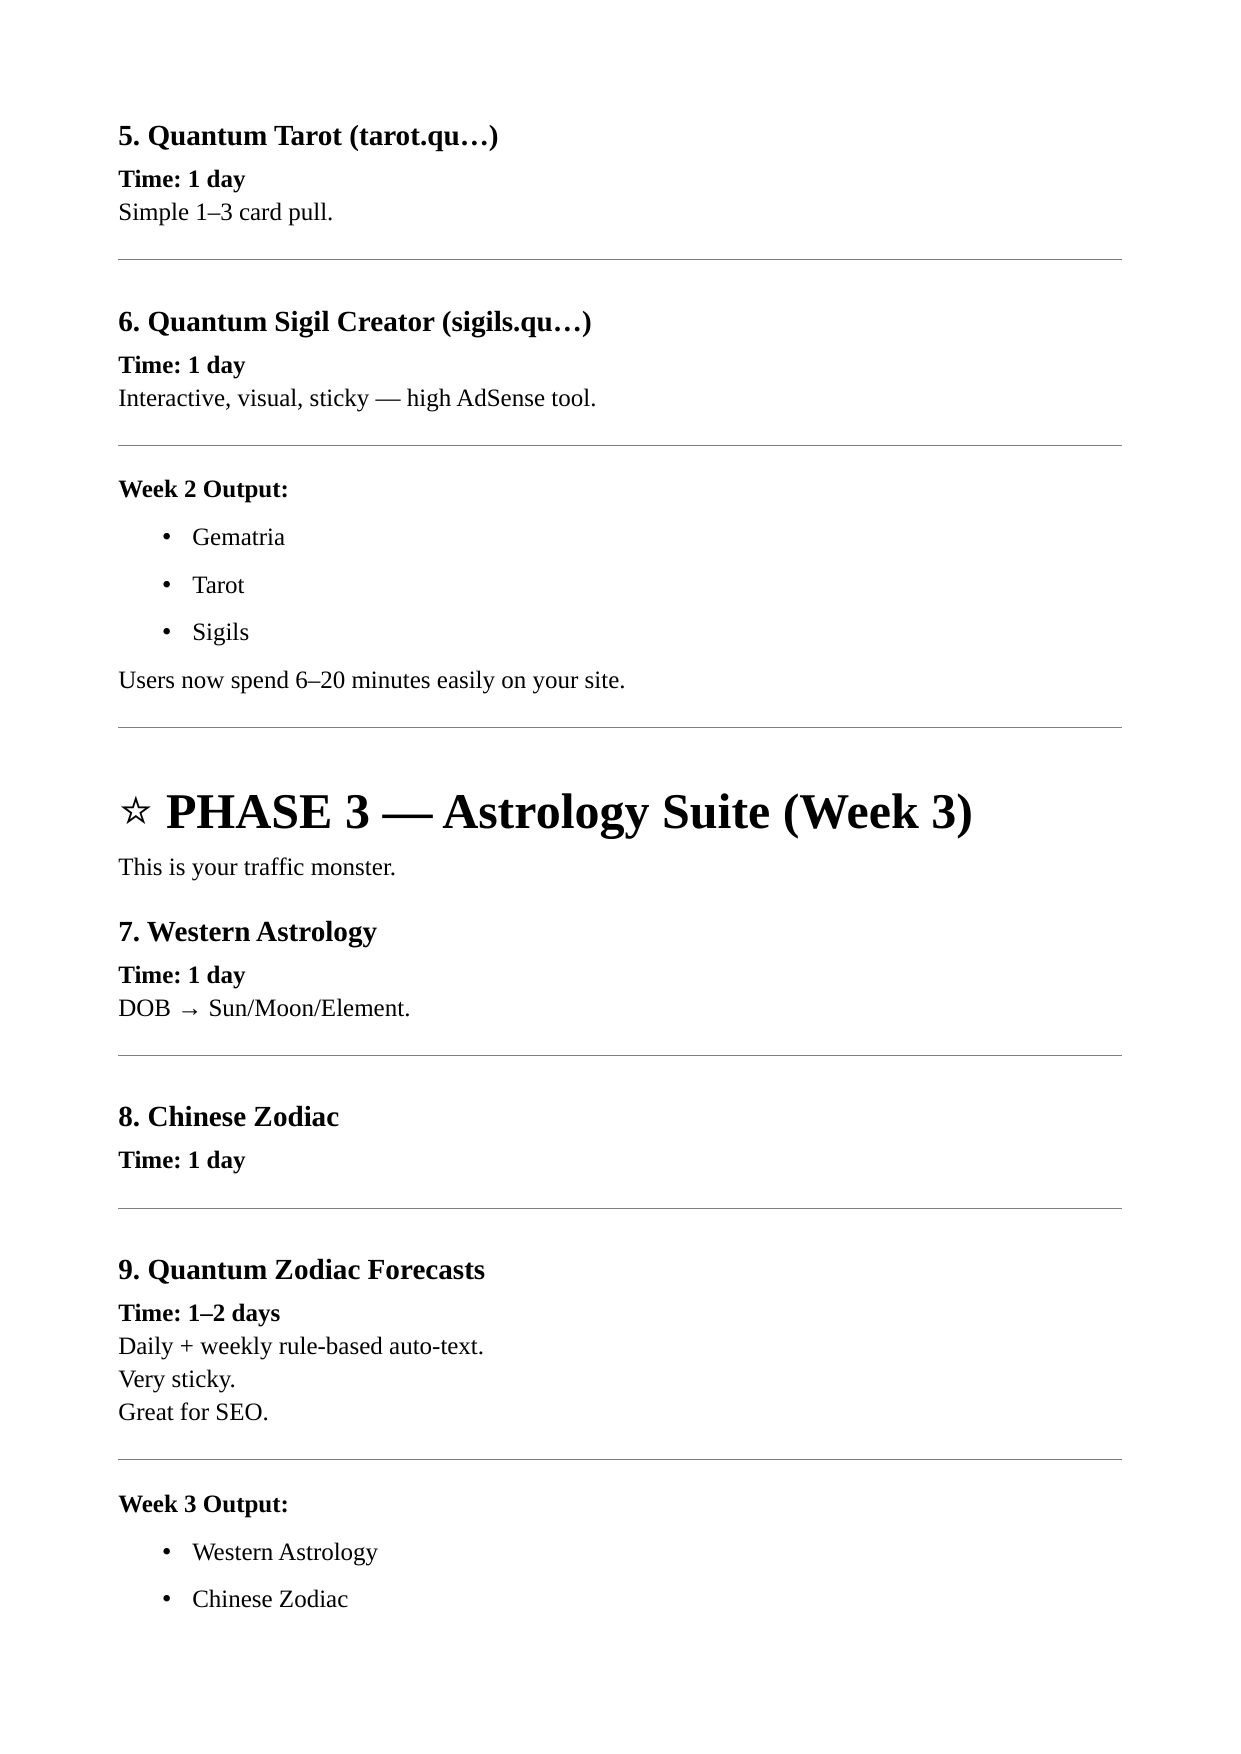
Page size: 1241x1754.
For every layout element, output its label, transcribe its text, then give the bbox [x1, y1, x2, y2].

subtitle 7. Western Astrology [118, 914, 1122, 948]
list Tarot [162, 570, 1122, 598]
list Chinese Zodiac [162, 1584, 1122, 1613]
list Western Astrology [162, 1537, 1122, 1565]
subtitle 5. Quantum Tarot (tarot.qu…) [118, 118, 1122, 152]
subtitle 9. Quantum Zodiac Forecasts [118, 1252, 1122, 1286]
subtitle ⭐ PHASE 3 — Astrology Suite (Week 3) [118, 782, 1122, 839]
text Time: 1–2 days Daily + weekly rule-based auto-text. Very sticky. Great for SEO. [118, 1298, 1122, 1426]
text Time: 1 day Simple 1–3 card pull. [118, 164, 1122, 226]
subtitle 6. Quantum Sigil Creator (sigils.qu…) [118, 304, 1122, 337]
text Time: 1 day DOB → Sun/Moon/Element. [118, 960, 1122, 1022]
text Users now spend 6–20 minutes easily on your site. [118, 665, 1122, 694]
text Week 2 Output: [118, 474, 1122, 503]
text Time: 1 day Interactive, visual, sticky — high AdSense tool. [118, 350, 1122, 411]
text This is your traffic monster. [118, 852, 1122, 881]
subtitle 8. Chinese Zodiac [118, 1099, 1122, 1133]
list Gematria [162, 522, 1122, 551]
text Time: 1 day [118, 1146, 1122, 1174]
list Sigils [162, 617, 1122, 646]
text Week 3 Output: [118, 1489, 1122, 1518]
